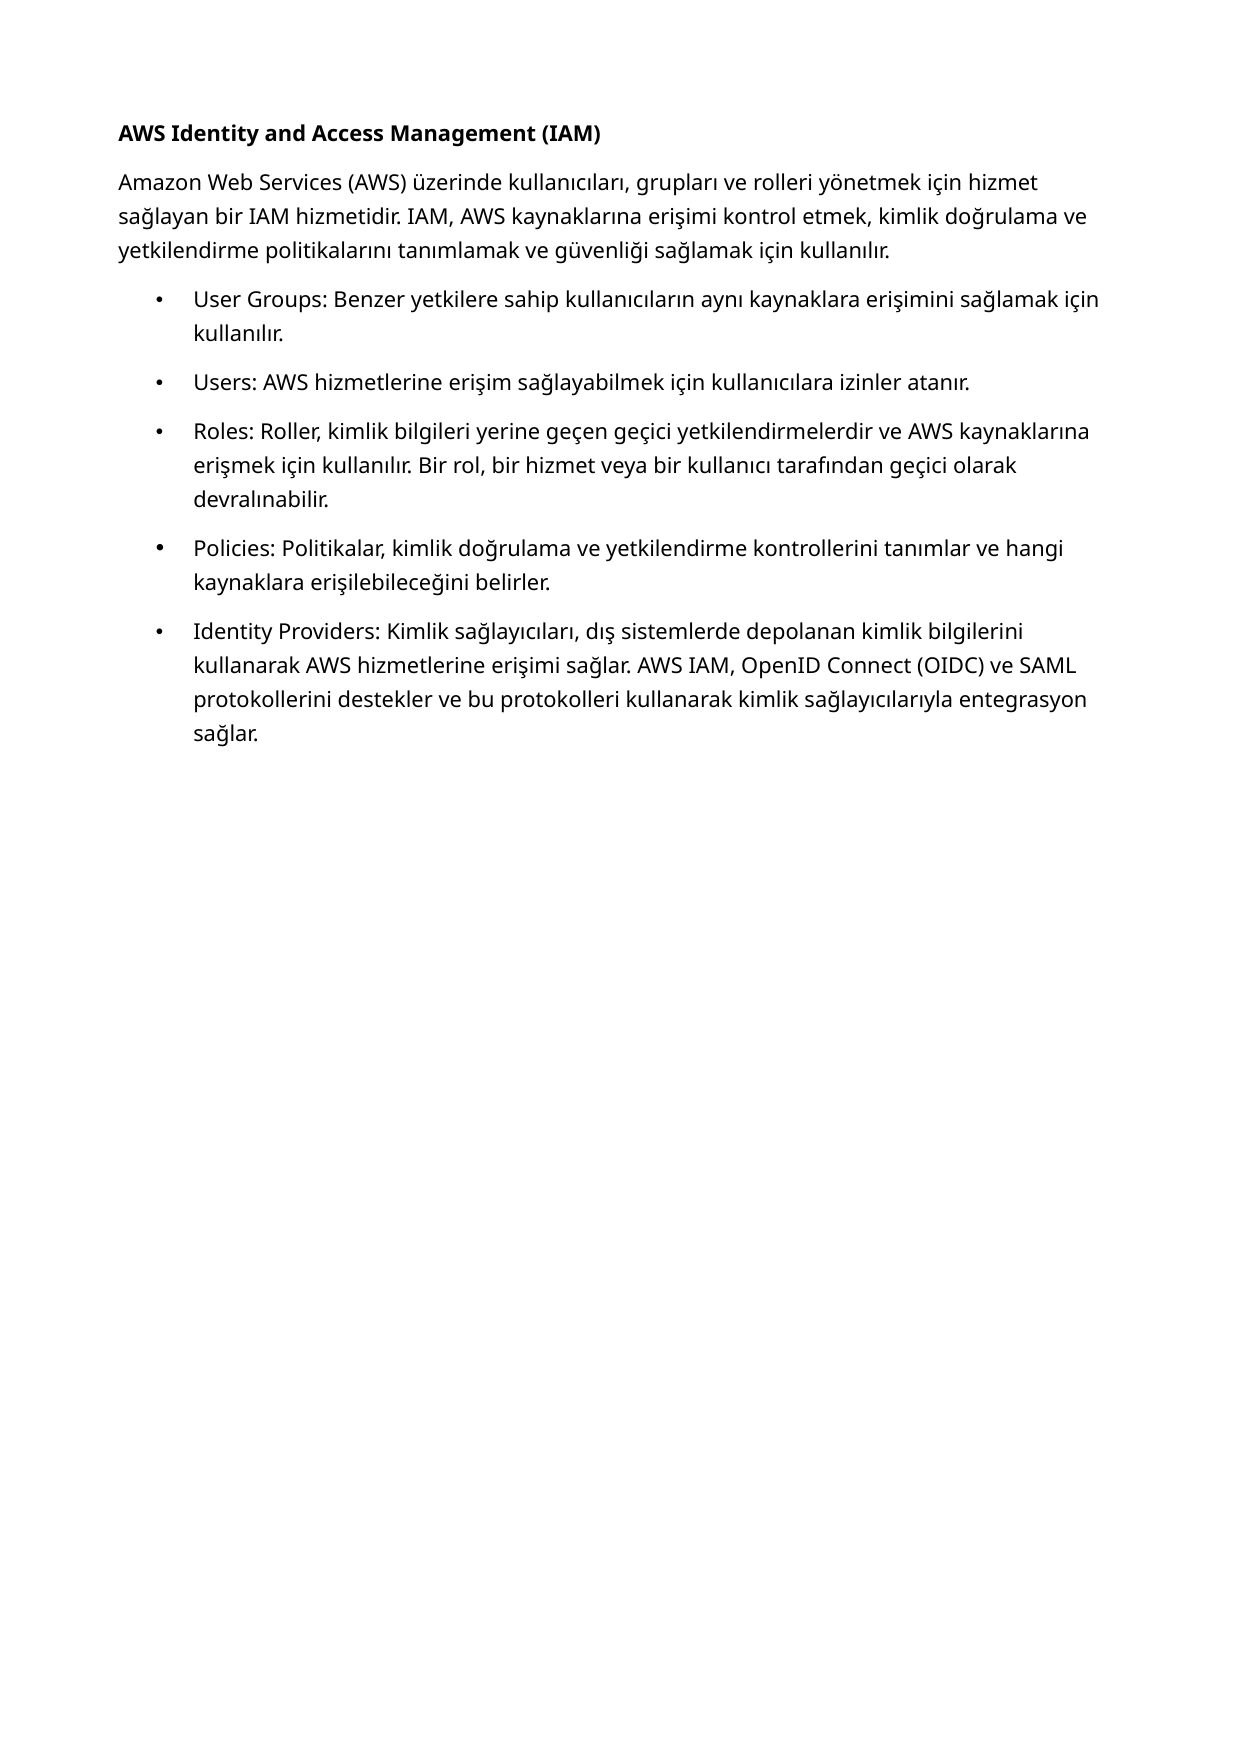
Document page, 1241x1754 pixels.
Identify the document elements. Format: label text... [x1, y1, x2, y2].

list Identity Providers: Kimlik sağlayıcıları, dış sistemlerde depolanan kimlik bilgilerini kullanarak AWS hizmetlerine erişimi sağlar. AWS IAM, OpenID Connect (OIDC) ve SAML protokollerini destekler ve bu protokolleri kullanarak kimlik sağlayıcılarıyla entegrasyon sağlar. [156, 616, 1122, 748]
text AWS Identity and Access Management (IAM) [118, 118, 1122, 148]
text Amazon Web Services (AWS) üzerinde kullanıcıları, grupları ve rolleri yönetmek için hizmet sağlayan bir IAM hizmetidir. IAM, AWS kaynaklarına erişimi kontrol etmek, kimlik doğrulama ve yetkilendirme politikalarını tanımlamak ve güvenliği sağlamak için kullanılır. [118, 167, 1122, 265]
list Policies: Politikalar, kimlik doğrulama ve yetkilendirme kontrollerini tanımlar ve hangi kaynaklara erişilebileceğini belirler. [156, 533, 1122, 597]
list Roles: Roller, kimlik bilgileri yerine geçen geçici yetkilendirmelerdir ve AWS kaynaklarına erişmek için kullanılır. Bir rol, bir hizmet veya bir kullanıcı tarafından geçici olarak devralınabilir. [156, 416, 1122, 514]
list User Groups: Benzer yetkilere sahip kullanıcıların aynı kaynaklara erişimini sağlamak için kullanılır. [156, 284, 1122, 348]
list Users: AWS hizmetlerine erişim sağlayabilmek için kullanıcılara izinler atanır. [156, 367, 1122, 397]
